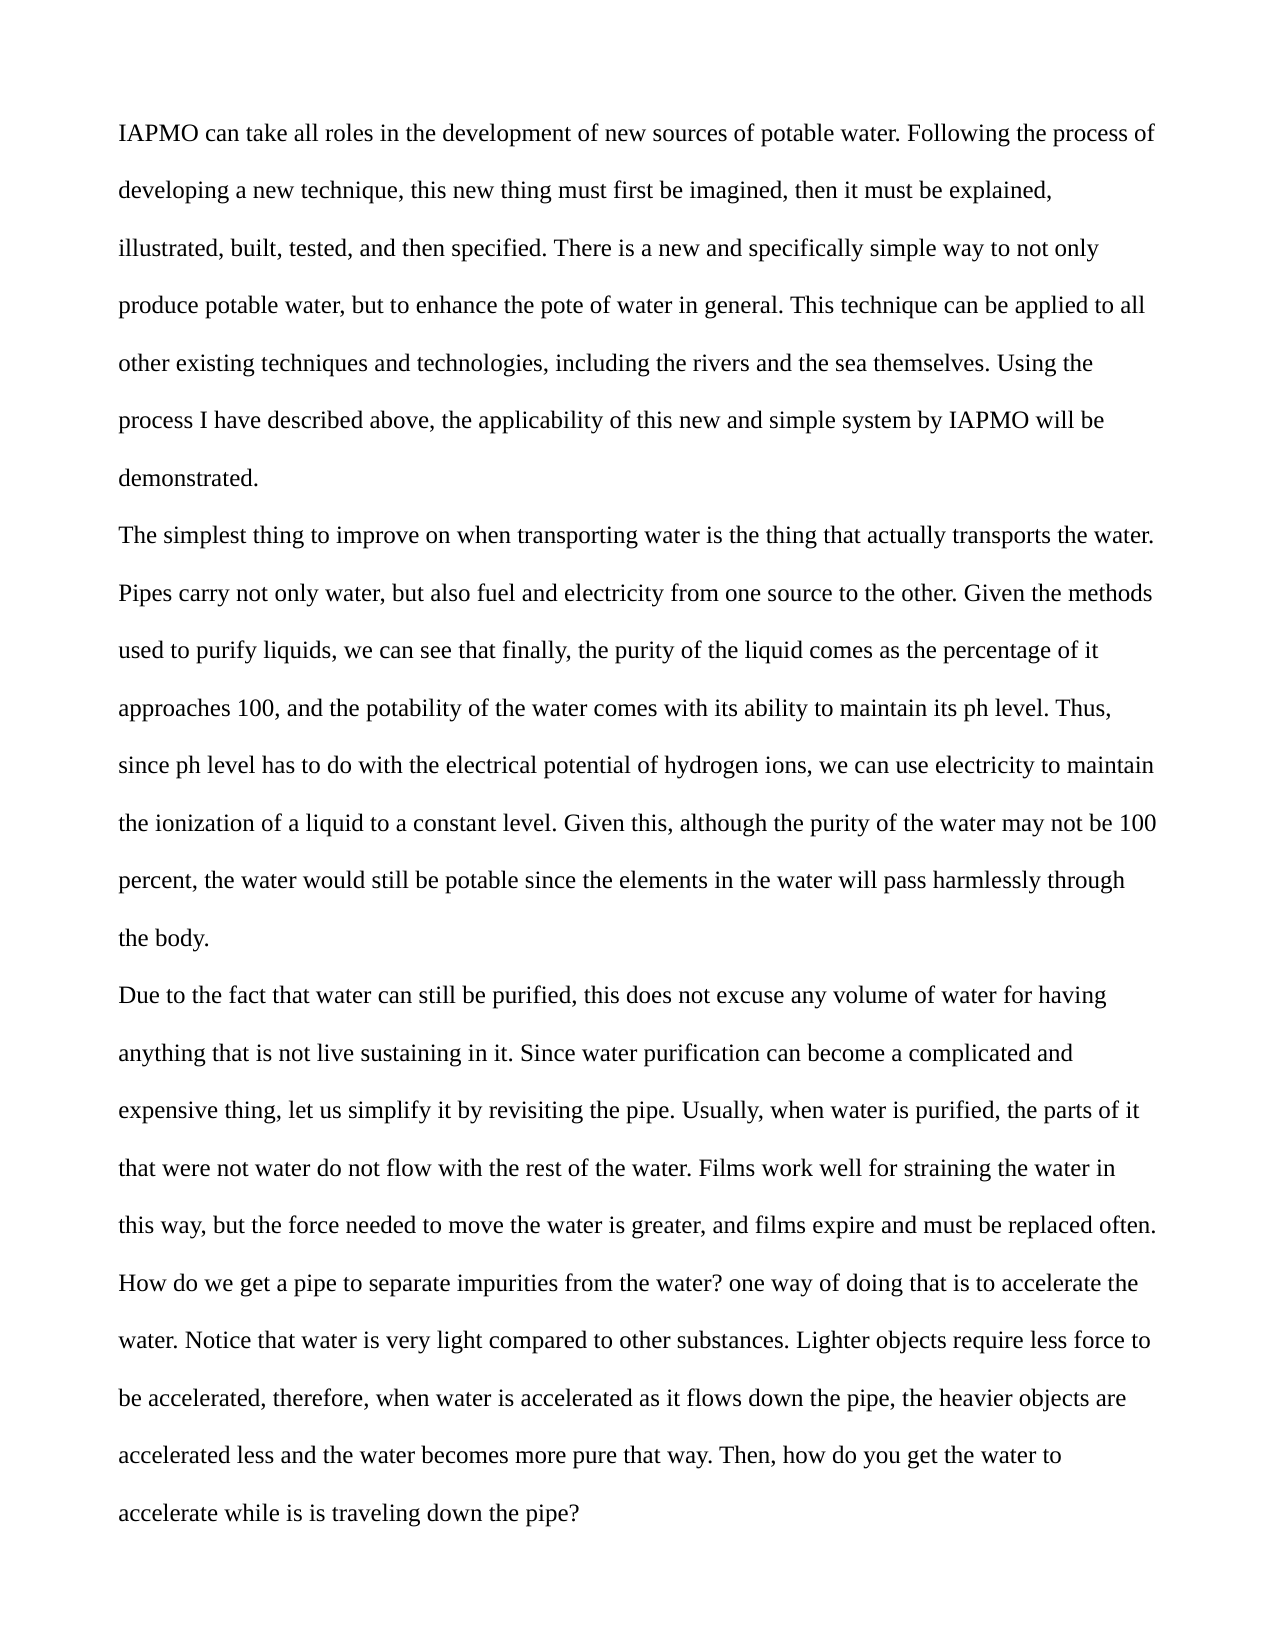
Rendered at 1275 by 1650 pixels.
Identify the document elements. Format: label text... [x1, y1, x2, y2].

text since ph level has to do with the electrical potential of hydrogen ions, we can use electricity to maintain [118, 751, 1157, 779]
text How do we get a pipe to separate impurities from the water? one way of doing that is to accelerate the [118, 1268, 1157, 1297]
text anything that is not live sustaining in it. Since water purification can become a complicated and [118, 1038, 1157, 1067]
text accelerated less and the water becomes more pure that way. Then, how do you get the water to [118, 1441, 1157, 1469]
text IAPMO can take all roles in the development of new sources of potable water. Following the process of [118, 118, 1157, 147]
text developing a new technique, this new thing must first be imagined, then it must be explained, [118, 176, 1157, 204]
text Pipes carry not only water, but also fuel and electricity from one source to the other. Given the methods [118, 578, 1157, 607]
text The simplest thing to improve on when transporting water is the thing that actually transports the water. [118, 521, 1157, 549]
text approaches 100, and the potability of the water comes with its ability to maintain its ph level. Thus, [118, 693, 1157, 722]
text the body. [118, 923, 1157, 952]
text Due to the fact that water can still be purified, this does not excuse any volume of water for having [118, 981, 1157, 1009]
text produce potable water, but to enhance the pote of water in general. This technique can be applied to all [118, 291, 1157, 319]
text used to purify liquids, we can see that finally, the purity of the liquid comes as the percentage of it [118, 636, 1157, 664]
text illustrated, built, tested, and then specified. There is a new and specifically simple way to not only [118, 233, 1157, 262]
text process I have described above, the applicability of this new and simple system by IAPMO will be [118, 406, 1157, 434]
text be accelerated, therefore, when water is accelerated as it flows down the pipe, the heavier objects are [118, 1383, 1157, 1412]
text water. Notice that water is very light compared to other substances. Lighter objects require less force to [118, 1326, 1157, 1354]
text expensive thing, let us simplify it by revisiting the pipe. Usually, when water is purified, the parts of it [118, 1096, 1157, 1124]
text accelerate while is is traveling down the pipe? [118, 1498, 1157, 1527]
text the ionization of a liquid to a constant level. Given this, although the purity of the water may not be 100 [118, 808, 1157, 837]
text this way, but the force needed to move the water is greater, and films expire and must be replaced often. [118, 1211, 1157, 1239]
text demonstrated. [118, 463, 1157, 492]
text other existing techniques and technologies, including the rivers and the sea themselves. Using the [118, 348, 1157, 377]
text that were not water do not flow with the rest of the water. Films work well for straining the water in [118, 1153, 1157, 1182]
text percent, the water would still be potable since the elements in the water will pass harmlessly through [118, 866, 1157, 894]
